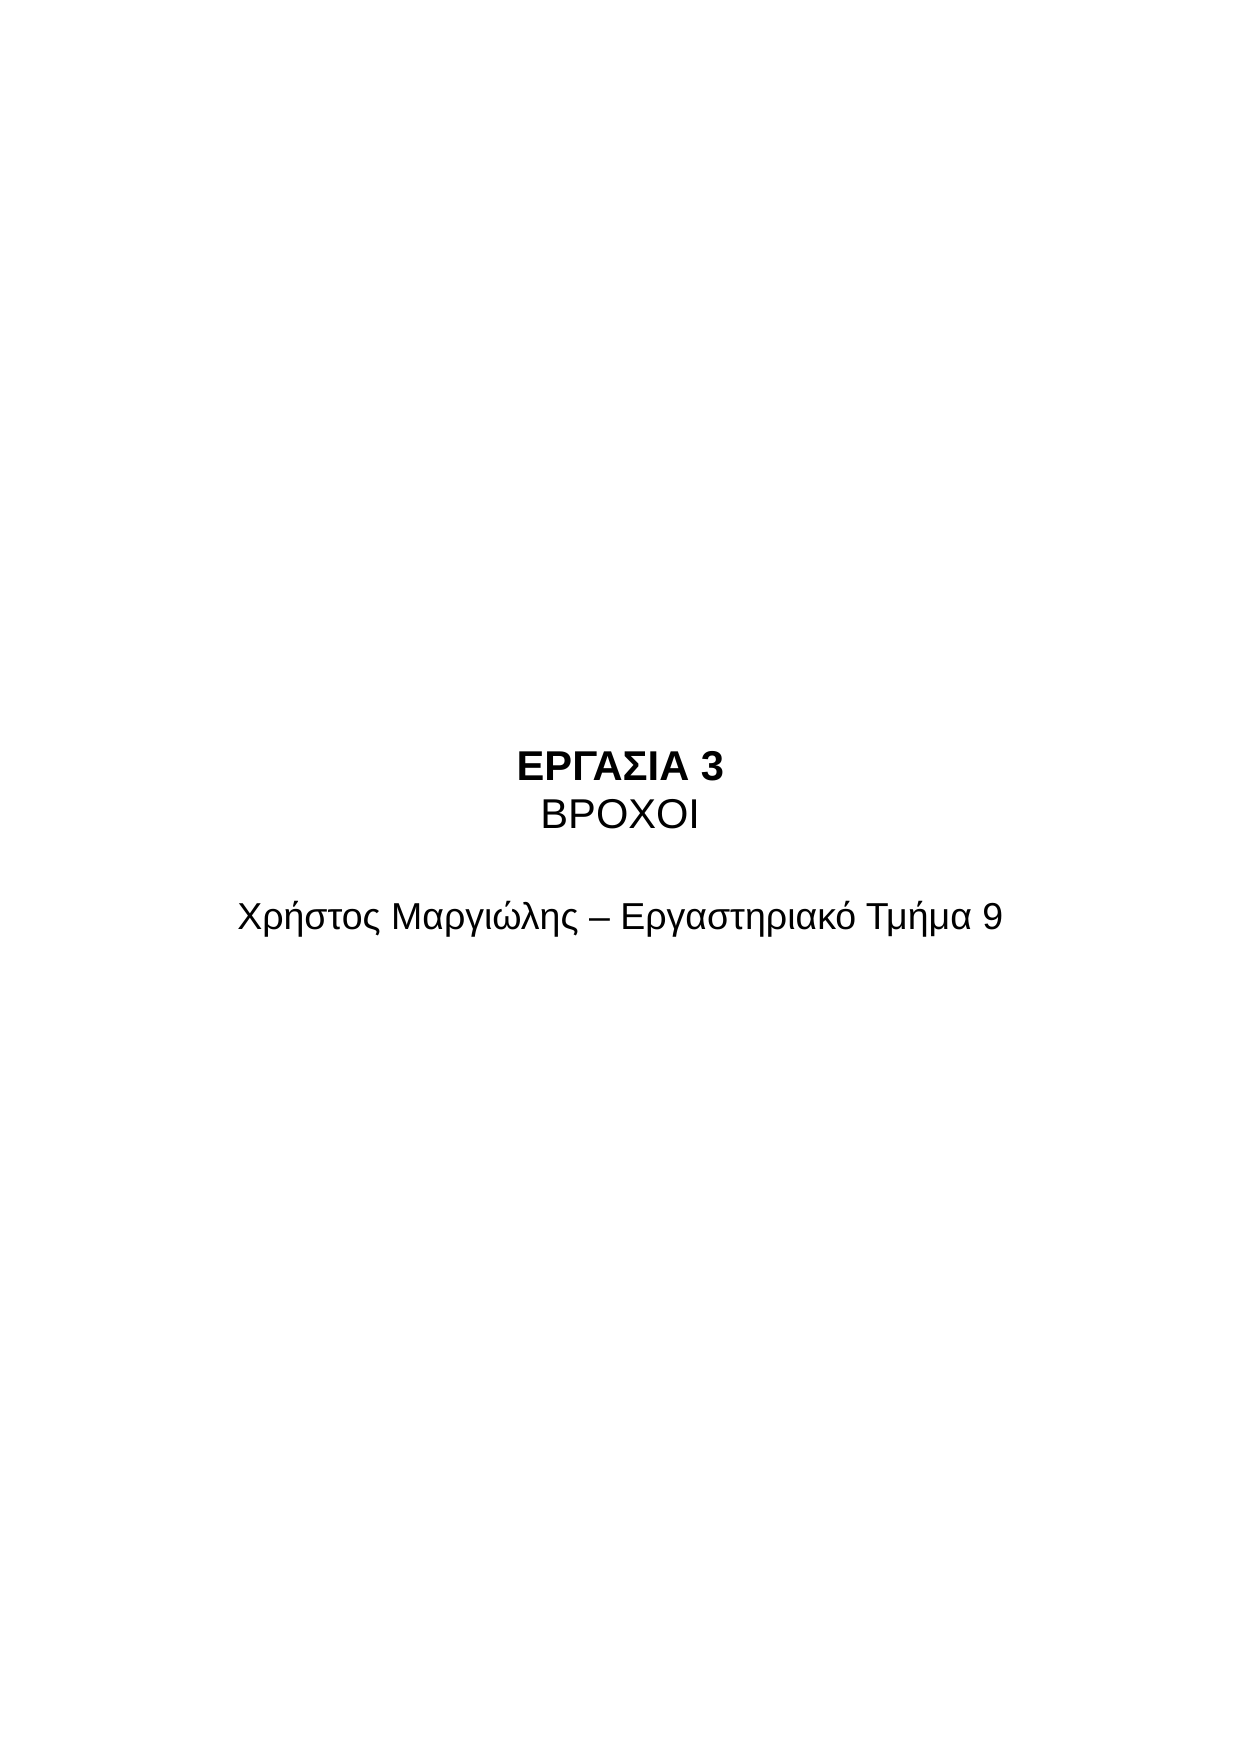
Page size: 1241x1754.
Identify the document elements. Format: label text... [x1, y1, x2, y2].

text ΕΡΓΑΣΙΑ 3 [118, 741, 1122, 789]
text ΒΡΟΧΟΙ [118, 789, 1122, 837]
text Χρήστος Μαργιώλης – Εργαστηριακό Τμήμα 9 [118, 894, 1122, 937]
